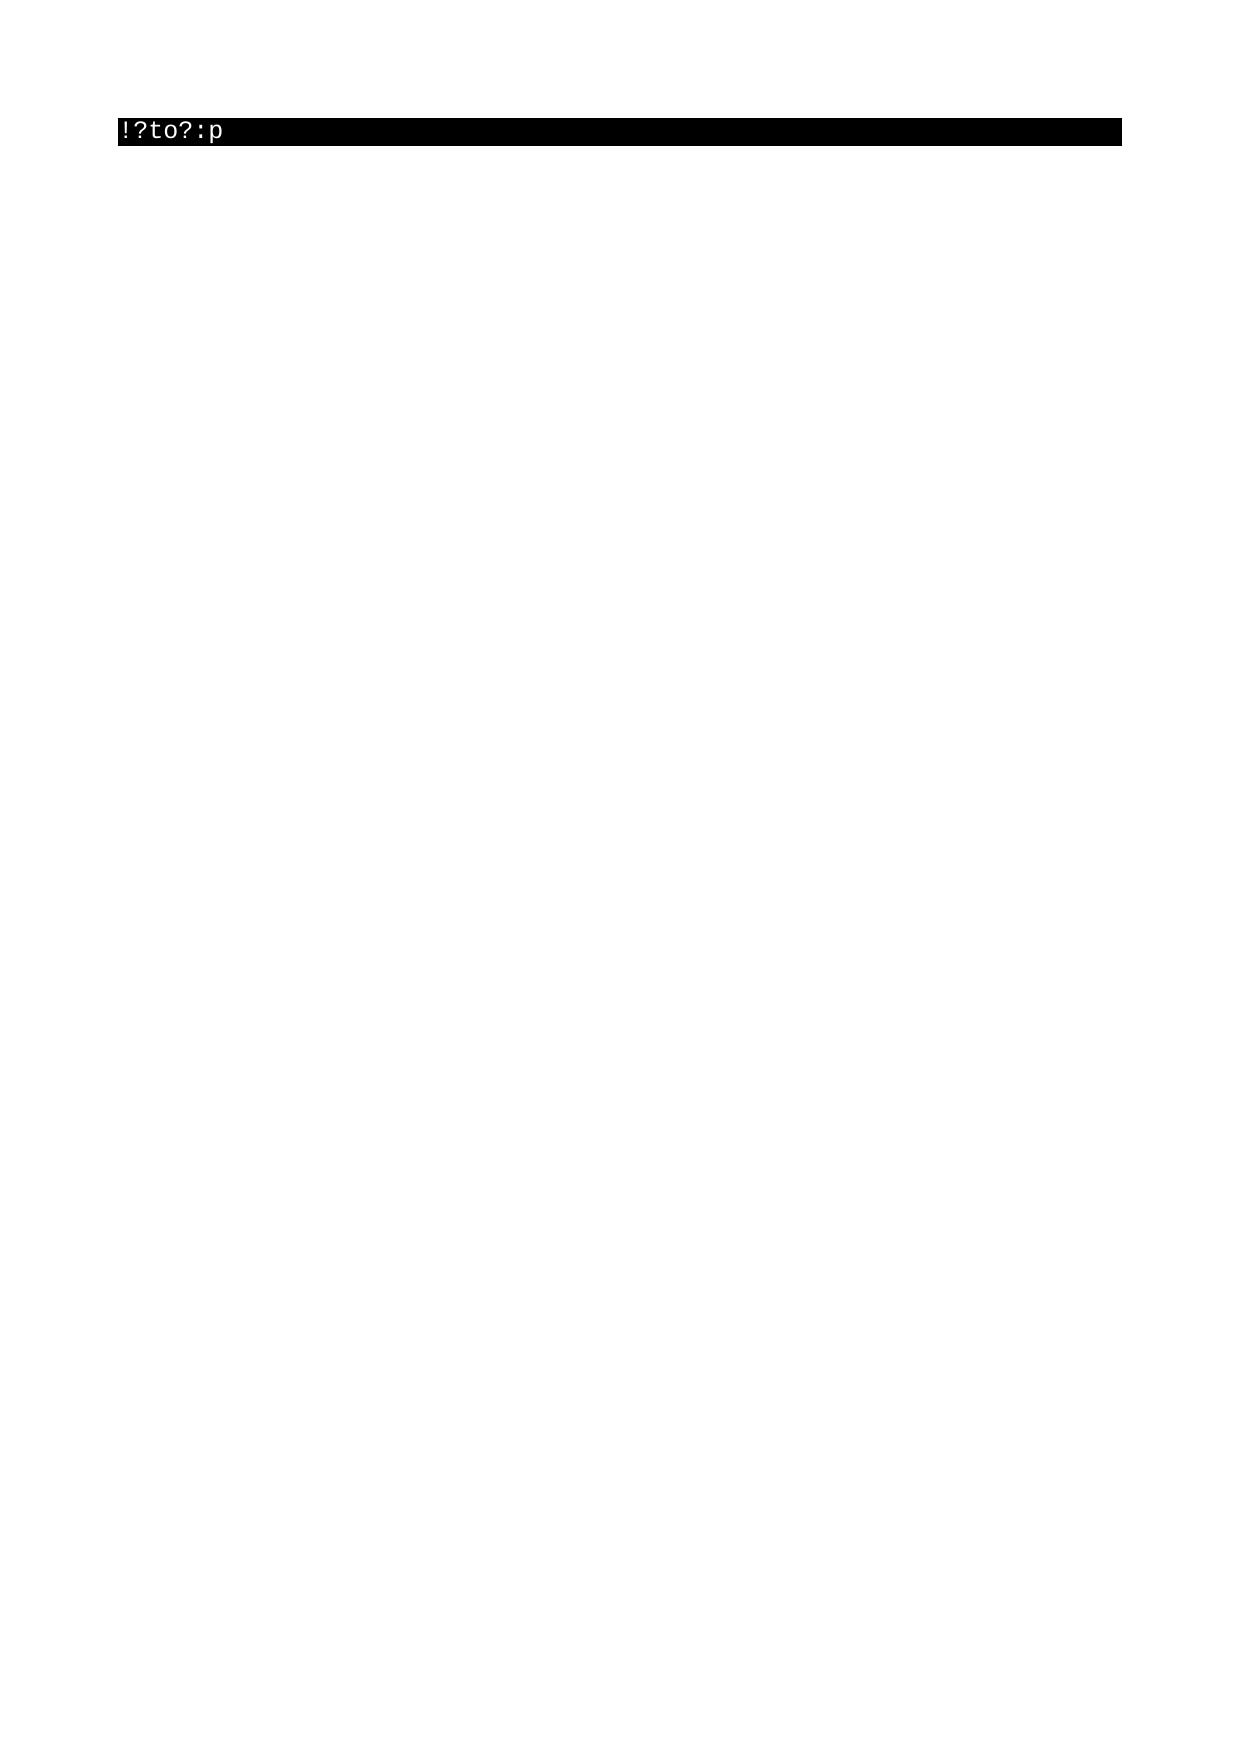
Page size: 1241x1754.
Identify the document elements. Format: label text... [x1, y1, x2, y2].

text !?to?:p [118, 118, 1122, 146]
